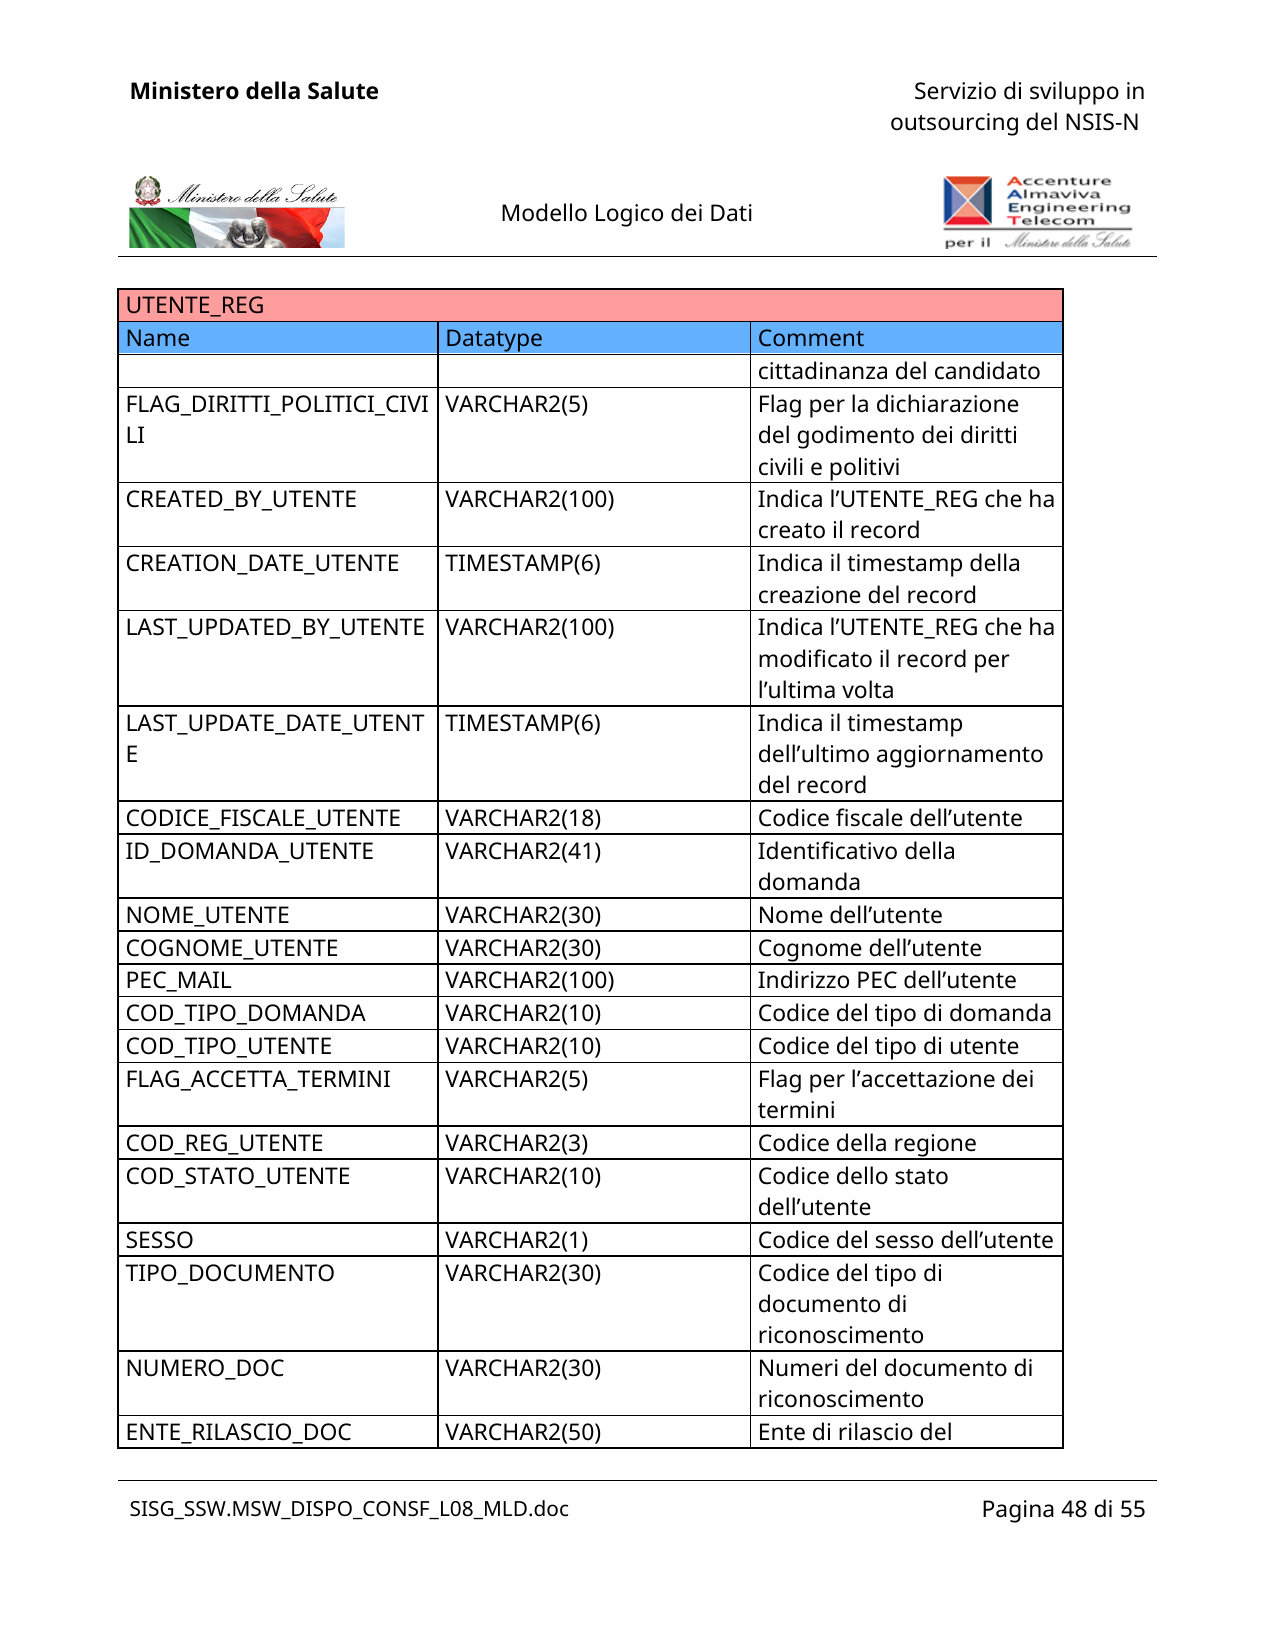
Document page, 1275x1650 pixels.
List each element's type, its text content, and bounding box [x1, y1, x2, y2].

table_cell VARCHAR2(10) [439, 1160, 750, 1222]
table_cell Ente di rilascio del [751, 1416, 1062, 1447]
table_cell NOME_UTENTE [119, 899, 437, 930]
table_cell Datatype [439, 322, 750, 353]
table_cell ID_DOMANDA_UTENTE [119, 835, 437, 897]
table_cell COGNOME_UTENTE [119, 932, 437, 963]
table_cell FLAG_DIRITTI_POLITICI_CIVILI [119, 388, 437, 482]
table_cell VARCHAR2(30) [439, 1352, 750, 1414]
table_cell CREATED_BY_UTENTE [119, 483, 437, 546]
table_cell COD_STATO_UTENTE [119, 1160, 437, 1222]
table_cell Cognome dell’utente [751, 932, 1062, 963]
table_cell TIPO_DOCUMENTO [119, 1257, 437, 1350]
table_cell VARCHAR2(30) [439, 899, 750, 930]
table_cell Codice dello stato dell’utente [751, 1160, 1062, 1222]
table_cell Codice del tipo di domanda [751, 997, 1062, 1028]
table_cell Indica l’UTENTE_REG che ha creato il record [751, 483, 1062, 546]
table_cell Indica il timestamp della creazione del record [751, 547, 1062, 610]
table_cell Flag per la dichiarazione del godimento dei diritti civili e politivi [751, 388, 1062, 482]
table_cell COD_REG_UTENTE [119, 1127, 437, 1158]
table_cell VARCHAR2(3) [439, 1127, 750, 1158]
table_cell cittadinanza del candidato [751, 355, 1062, 386]
table_cell VARCHAR2(1) [439, 1224, 750, 1255]
table_cell VARCHAR2(50) [439, 1416, 750, 1447]
table_cell [119, 355, 437, 386]
table_cell Codice del tipo di documento di riconoscimento [751, 1257, 1062, 1350]
table_cell Codice della regione [751, 1127, 1062, 1158]
table_cell Codice del tipo di utente [751, 1030, 1062, 1061]
table_cell VARCHAR2(100) [439, 965, 750, 996]
table_cell Indica il timestamp dell’ultimo aggiornamento del record [751, 707, 1062, 800]
table_cell SESSO [119, 1224, 437, 1255]
table_cell TIMESTAMP(6) [439, 707, 750, 800]
table_cell VARCHAR2(41) [439, 835, 750, 897]
table_cell Comment [751, 322, 1062, 353]
table_cell VARCHAR2(5) [439, 388, 750, 482]
table_cell LAST_UPDATED_BY_UTENTE [119, 611, 437, 705]
table_cell VARCHAR2(10) [439, 997, 750, 1028]
table_cell TIMESTAMP(6) [439, 547, 750, 610]
table_cell VARCHAR2(18) [439, 802, 750, 833]
table_cell COD_TIPO_UTENTE [119, 1030, 437, 1061]
table_cell Nome dell’utente [751, 899, 1062, 930]
table_cell [439, 355, 750, 386]
table_cell VARCHAR2(30) [439, 932, 750, 963]
table_cell VARCHAR2(100) [439, 611, 750, 705]
table_cell VARCHAR2(5) [439, 1063, 750, 1125]
table_cell LAST_UPDATE_DATE_UTENTE [119, 707, 437, 800]
table_cell Indica l’UTENTE_REG che ha modificato il record per l’ultima volta [751, 611, 1062, 705]
table_cell Codice del sesso dell’utente [751, 1224, 1062, 1255]
table_cell FLAG_ACCETTA_TERMINI [119, 1063, 437, 1125]
table_cell PEC_MAIL [119, 965, 437, 996]
table_cell NUMERO_DOC [119, 1352, 437, 1414]
table_cell Numeri del documento di riconoscimento [751, 1352, 1062, 1414]
table_cell Indirizzo PEC dell’utente [751, 965, 1062, 996]
table_cell VARCHAR2(30) [439, 1257, 750, 1350]
table_cell Identificativo della domanda [751, 835, 1062, 897]
table_cell CREATION_DATE_UTENTE [119, 547, 437, 610]
table_cell CODICE_FISCALE_UTENTE [119, 802, 437, 833]
table_cell VARCHAR2(100) [439, 483, 750, 546]
table_cell VARCHAR2(10) [439, 1030, 750, 1061]
table_cell Flag per l’accettazione dei termini [751, 1063, 1062, 1125]
table_cell Name [119, 322, 437, 353]
table_cell COD_TIPO_DOMANDA [119, 997, 437, 1028]
table_cell Codice fiscale dell’utente [751, 802, 1062, 833]
table_header UTENTE_REG [119, 290, 1062, 321]
table_cell ENTE_RILASCIO_DOC [119, 1416, 437, 1447]
